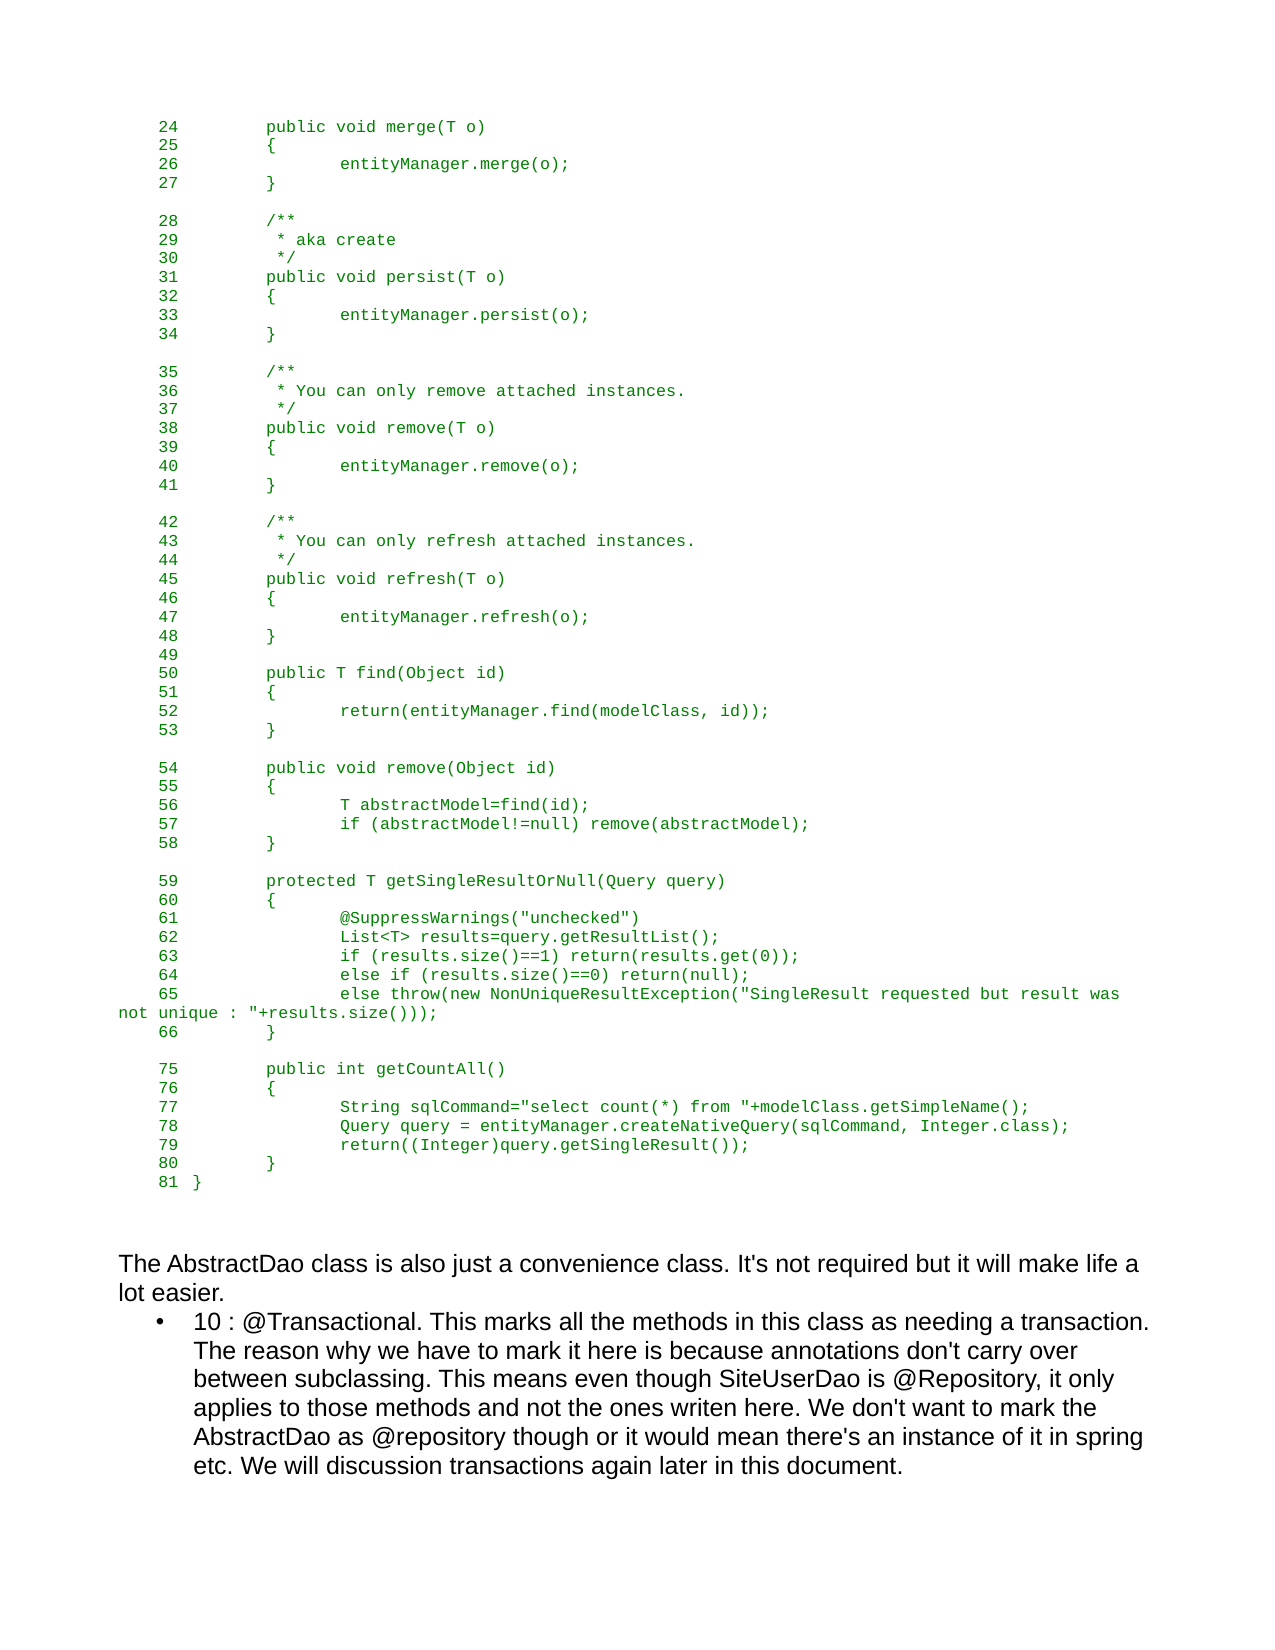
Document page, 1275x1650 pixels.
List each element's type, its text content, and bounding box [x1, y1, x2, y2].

text 55 { [118, 778, 1157, 797]
text 62 List<T> results=query.getResultList(); [118, 929, 1157, 948]
text 42 /** [118, 514, 1157, 533]
text 39 { [118, 439, 1157, 457]
text 28 /** [118, 212, 1157, 231]
text 79 return((Integer)query.getSingleResult()); [118, 1136, 1157, 1155]
text 40 entityManager.remove(o); [118, 457, 1157, 476]
text 51 { [118, 684, 1157, 703]
text The AbstractDao class is also just a convenience class. It's not required but it will make life a lot easier. [118, 1249, 1157, 1307]
text 45 public void refresh(T o) [118, 571, 1157, 589]
text 34 } [118, 326, 1157, 344]
text 77 String sqlCommand="select count(*) from "+modelClass.getSimpleName(); [118, 1098, 1157, 1117]
text 29 * aka create [118, 231, 1157, 250]
text 46 { [118, 589, 1157, 608]
text 52 return(entityManager.find(modelClass, id)); [118, 703, 1157, 721]
text 24 public void merge(T o) [118, 118, 1157, 137]
text 44 */ [118, 552, 1157, 571]
text 32 { [118, 288, 1157, 307]
text 56 T abstractModel=find(id); [118, 797, 1157, 816]
text 25 { [118, 137, 1157, 156]
text 38 public void remove(T o) [118, 420, 1157, 439]
text 75 public int getCountAll() [118, 1061, 1157, 1080]
text 66 } [118, 1023, 1157, 1042]
text 63 if (results.size()==1) return(results.get(0)); [118, 948, 1157, 967]
text 57 if (abstractModel!=null) remove(abstractModel); [118, 816, 1157, 834]
text 81 } [118, 1174, 1157, 1193]
text 64 else if (results.size()==0) return(null); [118, 967, 1157, 985]
text 76 { [118, 1080, 1157, 1098]
text 41 } [118, 476, 1157, 495]
text 59 protected T getSingleResultOrNull(Query query) [118, 872, 1157, 891]
text 48 } [118, 627, 1157, 646]
text 27 } [118, 175, 1157, 193]
text 30 */ [118, 250, 1157, 269]
text 36 * You can only remove attached instances. [118, 382, 1157, 401]
text 61 @SuppressWarnings("unchecked") [118, 910, 1157, 929]
text 33 entityManager.persist(o); [118, 307, 1157, 326]
text 58 } [118, 834, 1157, 853]
text 37 */ [118, 401, 1157, 420]
text 53 } [118, 721, 1157, 740]
text 31 public void persist(T o) [118, 269, 1157, 288]
list 10 : @Transactional. This marks all the methods in this class as needing a transaction. The reason why we have to mark it here is because annotations don't carry over between subclassing. This means even though SiteUserDao is @Repository, it only applies to those methods and not the ones writen here. We don't want to mark the AbstractDao as @repository though or it would mean there's an instance of it in spring etc. We will discussion transactions again later in this document. [156, 1307, 1157, 1479]
text 35 /** [118, 363, 1157, 382]
text 65 else throw(new NonUniqueResultException("SingleResult requested but result was not unique : "+results.size())); [118, 985, 1157, 1023]
text 47 entityManager.refresh(o); [118, 608, 1157, 627]
text 49 [118, 646, 1157, 665]
text 80 } [118, 1155, 1157, 1174]
text 43 * You can only refresh attached instances. [118, 533, 1157, 552]
text 60 { [118, 891, 1157, 910]
text 26 entityManager.merge(o); [118, 156, 1157, 175]
text 54 public void remove(Object id) [118, 759, 1157, 778]
text 78 Query query = entityManager.createNativeQuery(sqlCommand, Integer.class); [118, 1117, 1157, 1136]
text 50 public T find(Object id) [118, 665, 1157, 684]
